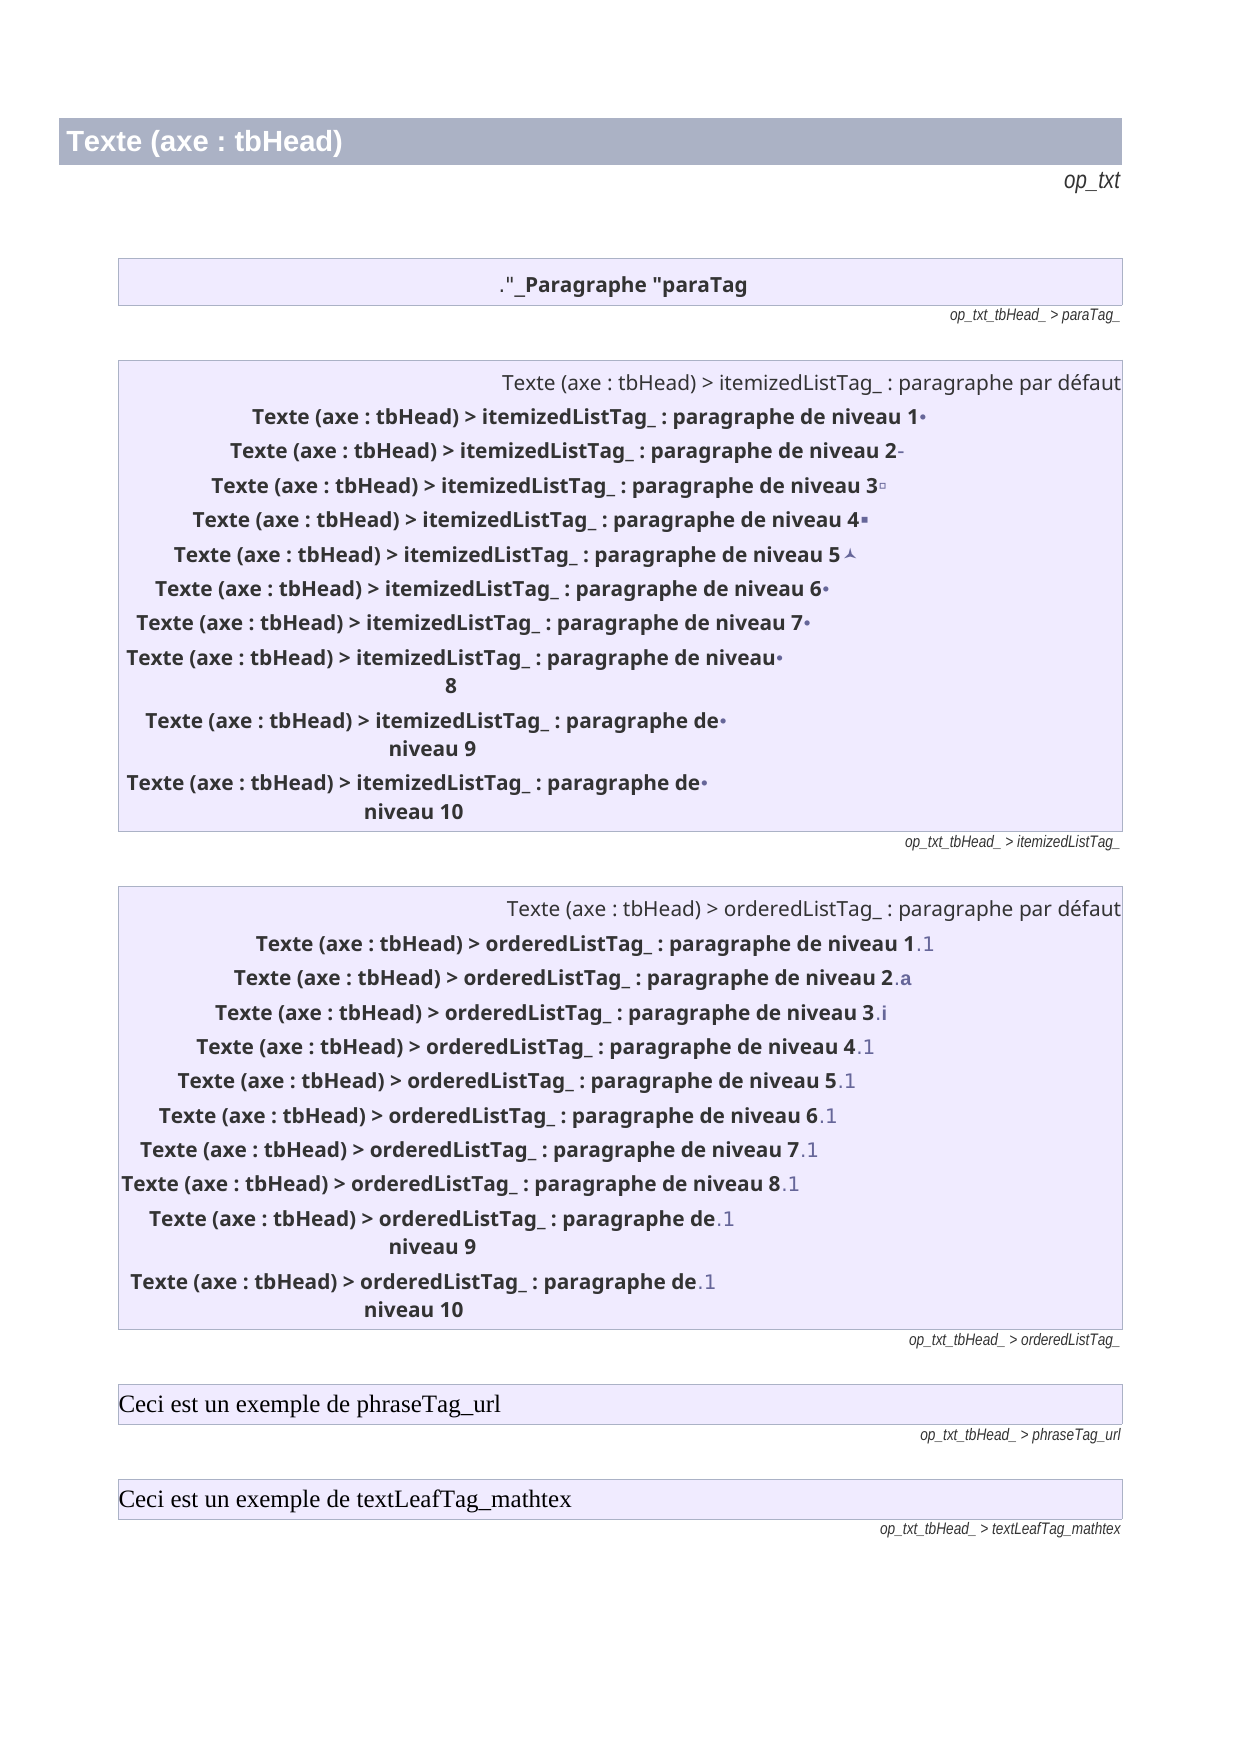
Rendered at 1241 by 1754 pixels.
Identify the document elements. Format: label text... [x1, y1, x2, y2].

table_header Texte (axe : tbHead) > itemizedListTag_ : paragraphe par défaut Texte (axe : tbHead) > itemizedListTag_ : paragraphe de niveau 1 Texte (axe : tbHead) > itemizedListTag_ : paragraphe de niveau 2 Texte (axe : tbHead) > itemizedListTag_ : paragraphe de niveau 3 Texte (axe : tbHead) > itemizedListTag_ : paragraphe de niveau 4 Texte (axe : tbHead) > itemizedListTag_ : paragraphe de niveau 5 Texte (axe : tbHead) > itemizedListTag_ : paragraphe de niveau 6 Texte (axe : tbHead) > itemizedListTag_ : paragraphe de niveau 7 Texte (axe : tbHead) > itemizedListTag_ : paragraphe de niveau 8 Texte (axe : tbHead) > itemizedListTag_ : paragraphe de niveau 9 Texte (axe : tbHead) > itemizedListTag_ : paragraphe de niveau 10 [119, 361, 1122, 831]
title op_txt_tbHead_ > phraseTag_url [118, 1425, 1122, 1443]
table_header Paragraphe "paraTag_". [119, 259, 1122, 305]
title op_txt_tbHead_ > itemizedListTag_ [118, 832, 1122, 851]
title op_txt_tbHead_ > paraTag_ [118, 306, 1122, 324]
title op_txt_tbHead_ > textLeafTag_mathtex [118, 1520, 1122, 1538]
table_header Texte (axe : tbHead) > orderedListTag_ : paragraphe par défaut Texte (axe : tbHead) > orderedListTag_ : paragraphe de niveau 1 Texte (axe : tbHead) > orderedListTag_ : paragraphe de niveau 2 Texte (axe : tbHead) > orderedListTag_ : paragraphe de niveau 3 Texte (axe : tbHead) > orderedListTag_ : paragraphe de niveau 4 Texte (axe : tbHead) > orderedListTag_ : paragraphe de niveau 5 Texte (axe : tbHead) > orderedListTag_ : paragraphe de niveau 6 Texte (axe : tbHead) > orderedListTag_ : paragraphe de niveau 7 Texte (axe : tbHead) > orderedListTag_ : paragraphe de niveau 8 Texte (axe : tbHead) > orderedListTag_ : paragraphe de niveau 9 Texte (axe : tbHead) > orderedListTag_ : paragraphe de niveau 10 [119, 887, 1122, 1329]
subtitle op_txt [118, 165, 1122, 193]
table_header Ceci est un exemple de phraseTag_url [119, 1385, 1122, 1424]
title Texte (axe : tbHead) [60, 119, 1122, 164]
table_header Ceci est un exemple de textLeafTag_mathtex [119, 1480, 1122, 1519]
title op_txt_tbHead_ > orderedListTag_ [118, 1330, 1122, 1349]
